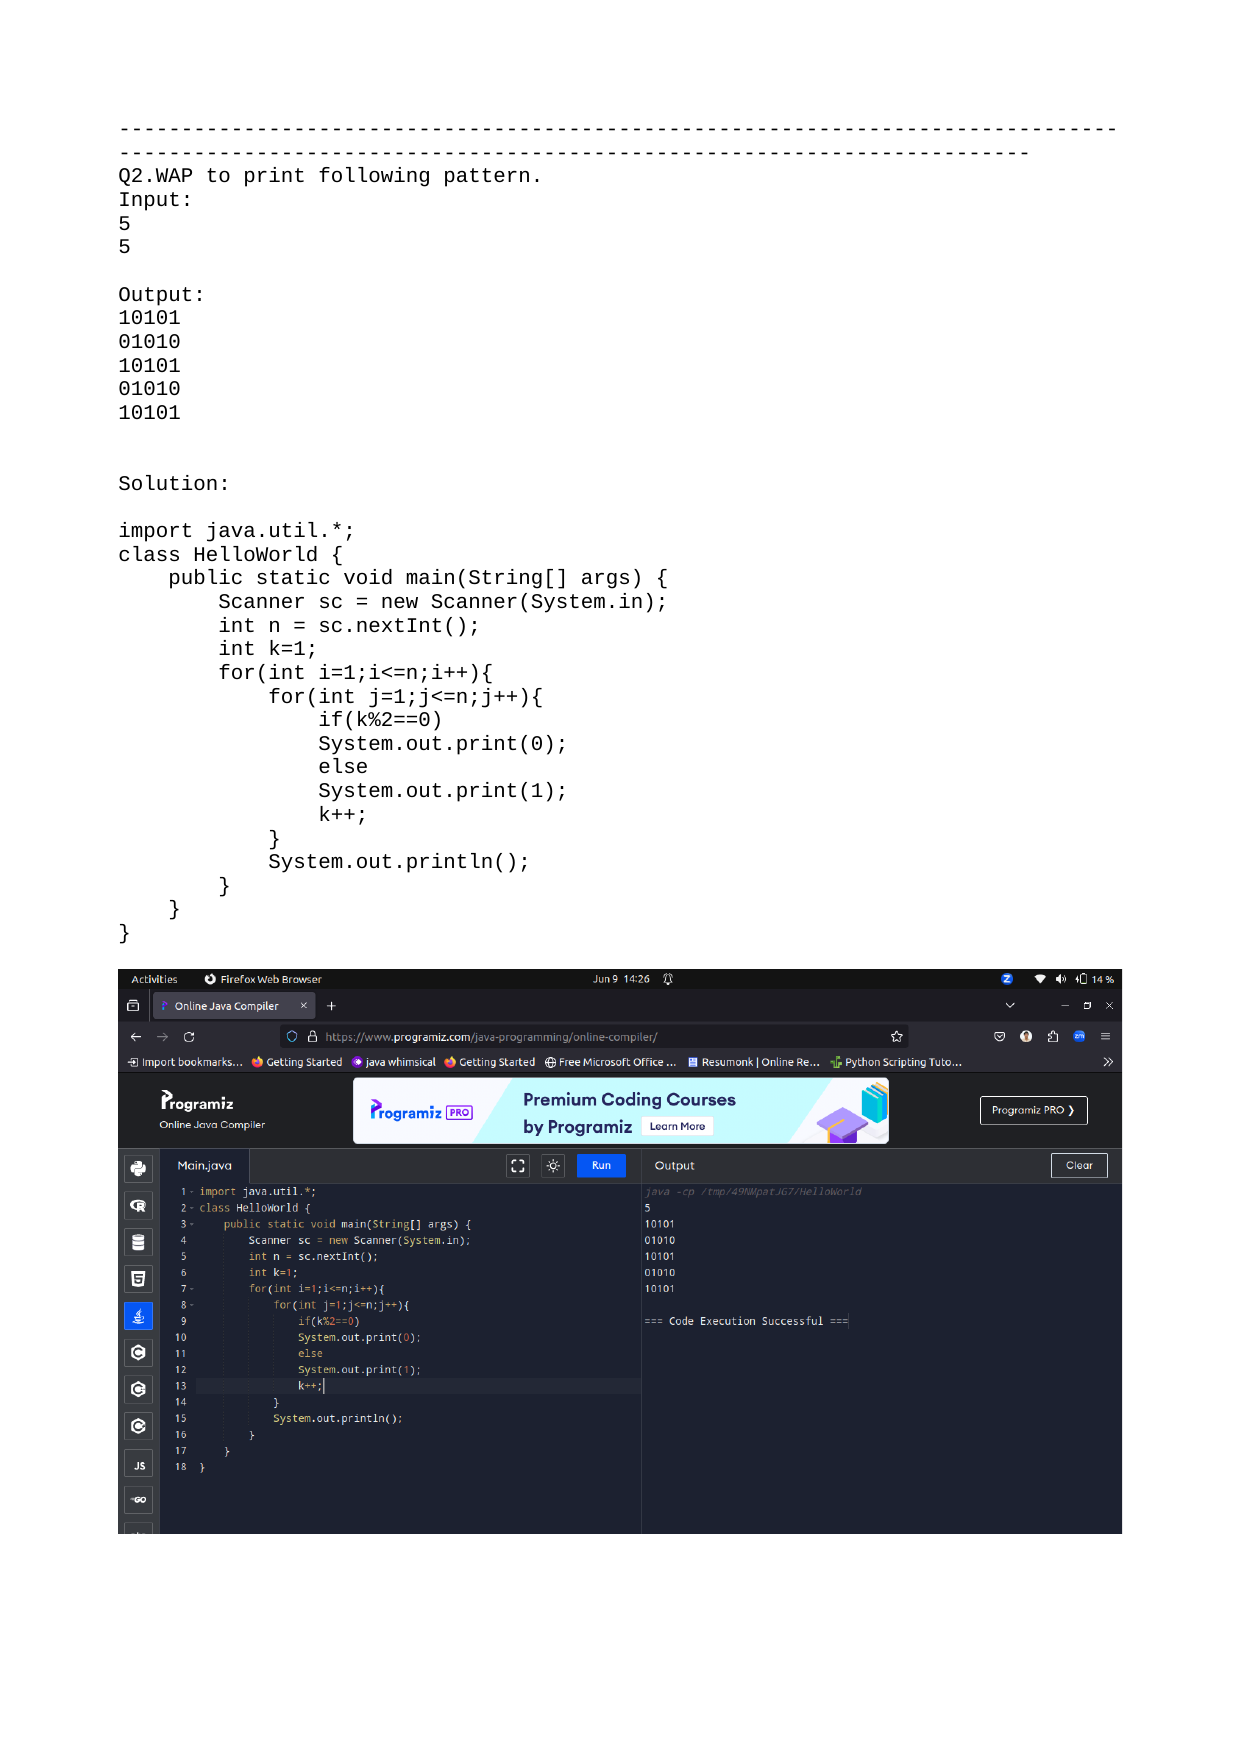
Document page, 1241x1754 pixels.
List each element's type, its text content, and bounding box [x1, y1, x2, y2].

text Scanner sc = new Scanner(System.in); [118, 591, 1122, 615]
text } [118, 875, 1122, 898]
text System.out.println(); [118, 851, 1122, 875]
text int k=1; [118, 638, 1122, 662]
text 10101 [118, 402, 1122, 426]
text public static void main(String[] args) { [118, 567, 1122, 591]
text Q2.WAP to print following pattern. [118, 165, 1122, 189]
text class HelloWorld { [118, 544, 1122, 567]
text 5 [118, 236, 1122, 260]
text 5 [118, 213, 1122, 236]
text Input: [118, 189, 1122, 213]
text Output: [118, 284, 1122, 307]
text } [118, 898, 1122, 922]
text 10101 [118, 307, 1122, 331]
text for(int j=1;j<=n;j++){ [118, 686, 1122, 709]
picture [118, 969, 1123, 1534]
text for(int i=1;i<=n;i++){ [118, 662, 1122, 686]
text if(k%2==0) [118, 709, 1122, 733]
text k++; [118, 804, 1122, 827]
text Solution: [118, 473, 1122, 496]
text System.out.print(0); [118, 733, 1122, 757]
text else [118, 757, 1122, 780]
text 01010 [118, 331, 1122, 354]
text import java.util.*; [118, 520, 1122, 544]
text } [118, 827, 1122, 851]
text 01010 [118, 378, 1122, 402]
text System.out.print(1); [118, 780, 1122, 804]
text 10101 [118, 354, 1122, 378]
text } [118, 922, 1122, 946]
text int n = sc.nextInt(); [118, 615, 1122, 638]
text --------------------------------------------------------------------------------------------------------------------------------------------------------- [118, 118, 1122, 165]
